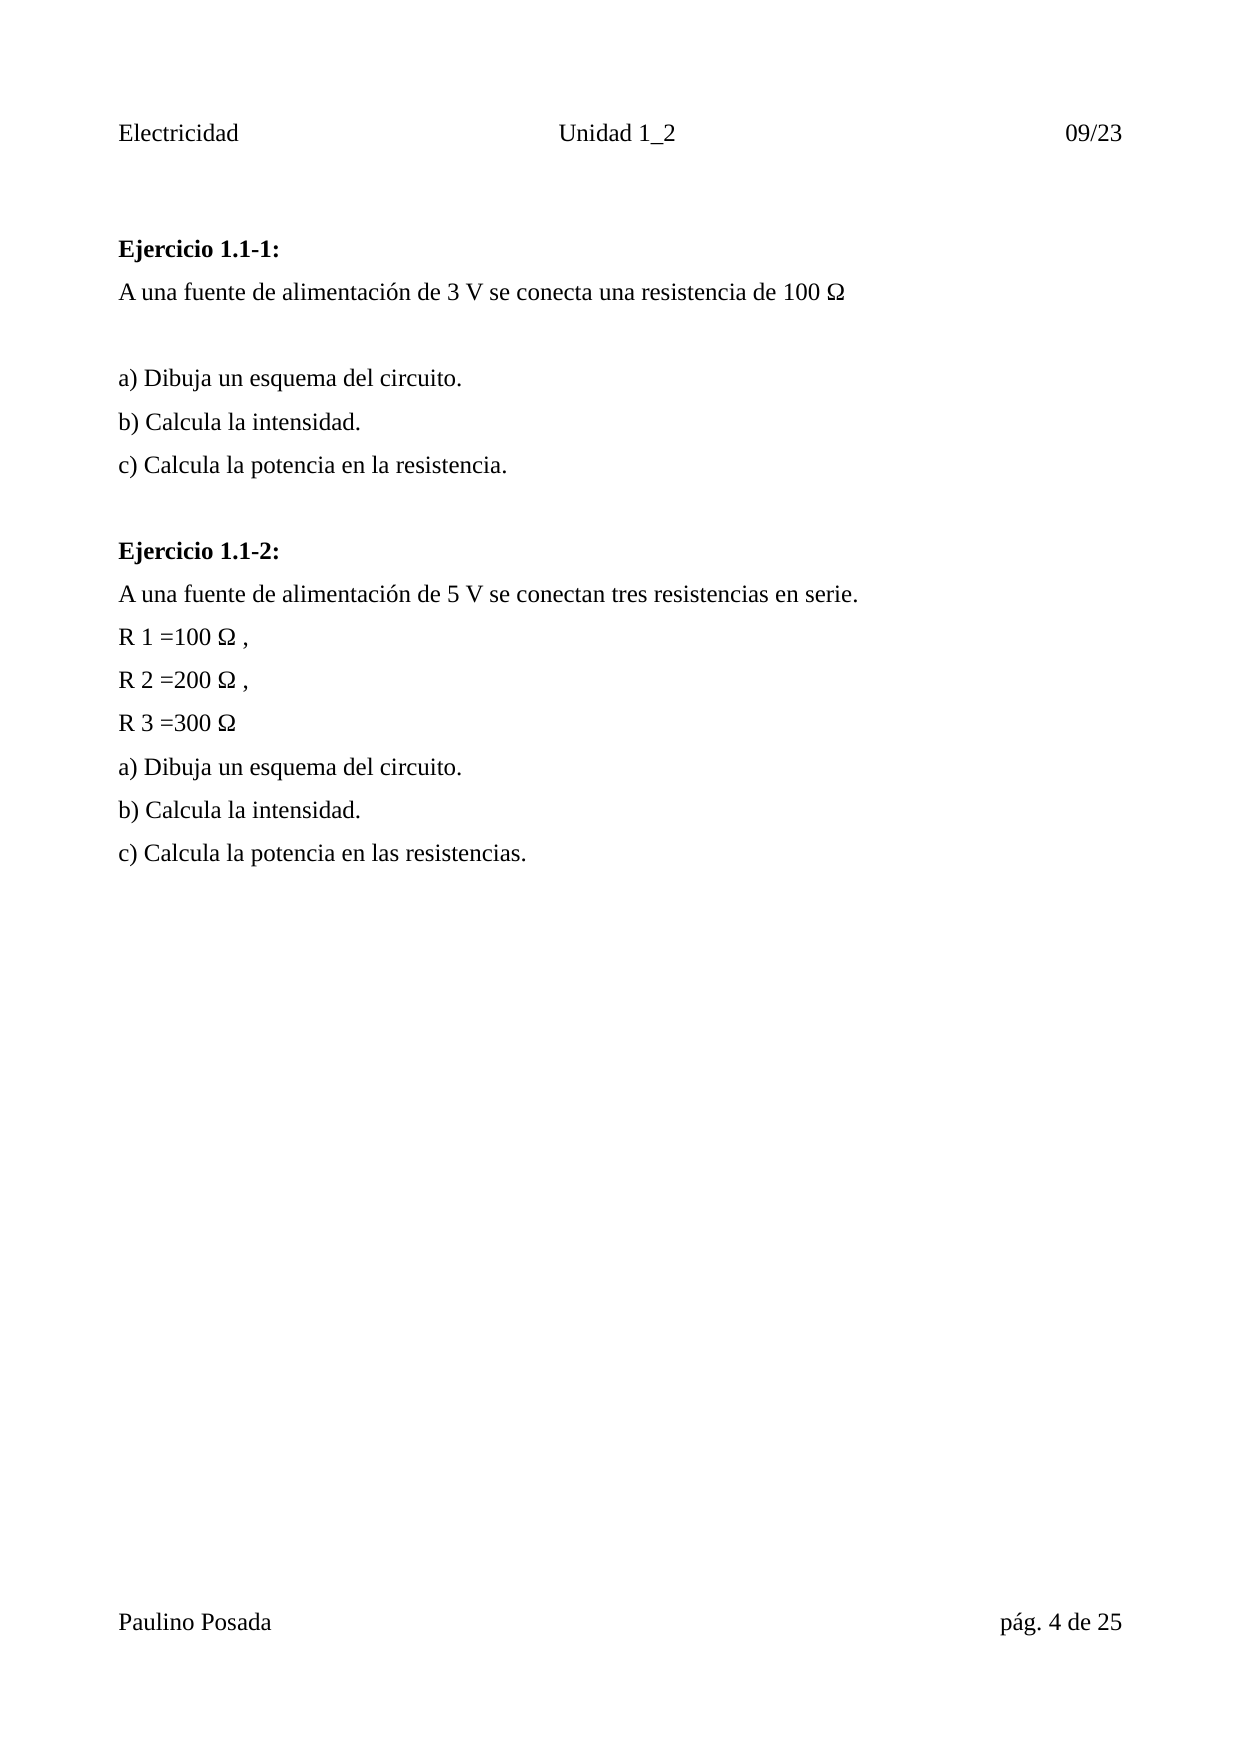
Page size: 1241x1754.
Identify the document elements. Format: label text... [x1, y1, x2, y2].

text A una fuente de alimentación de 5 V se conectan tres resistencias en serie. [118, 579, 1122, 608]
text c) Calcula la potencia en la resistencia. [118, 450, 1122, 478]
text R 2 =200 Ω , [118, 665, 1122, 694]
text R 3 =300 Ω [118, 708, 1122, 737]
text b) Calcula la intensidad. [118, 407, 1122, 435]
text R 1 =100 Ω , [118, 622, 1122, 651]
text a) Dibuja un esquema del circuito. [118, 363, 1122, 392]
text a) Dibuja un esquema del circuito. [118, 752, 1122, 780]
text c) Calcula la potencia en las resistencias. [118, 838, 1122, 867]
text Ejercicio 1.1-2: [118, 536, 1122, 565]
text b) Calcula la intensidad. [118, 795, 1122, 823]
text Ejercicio 1.1-1: [118, 234, 1122, 263]
text A una fuente de alimentación de 3 V se conecta una resistencia de 100 Ω [118, 277, 1122, 306]
